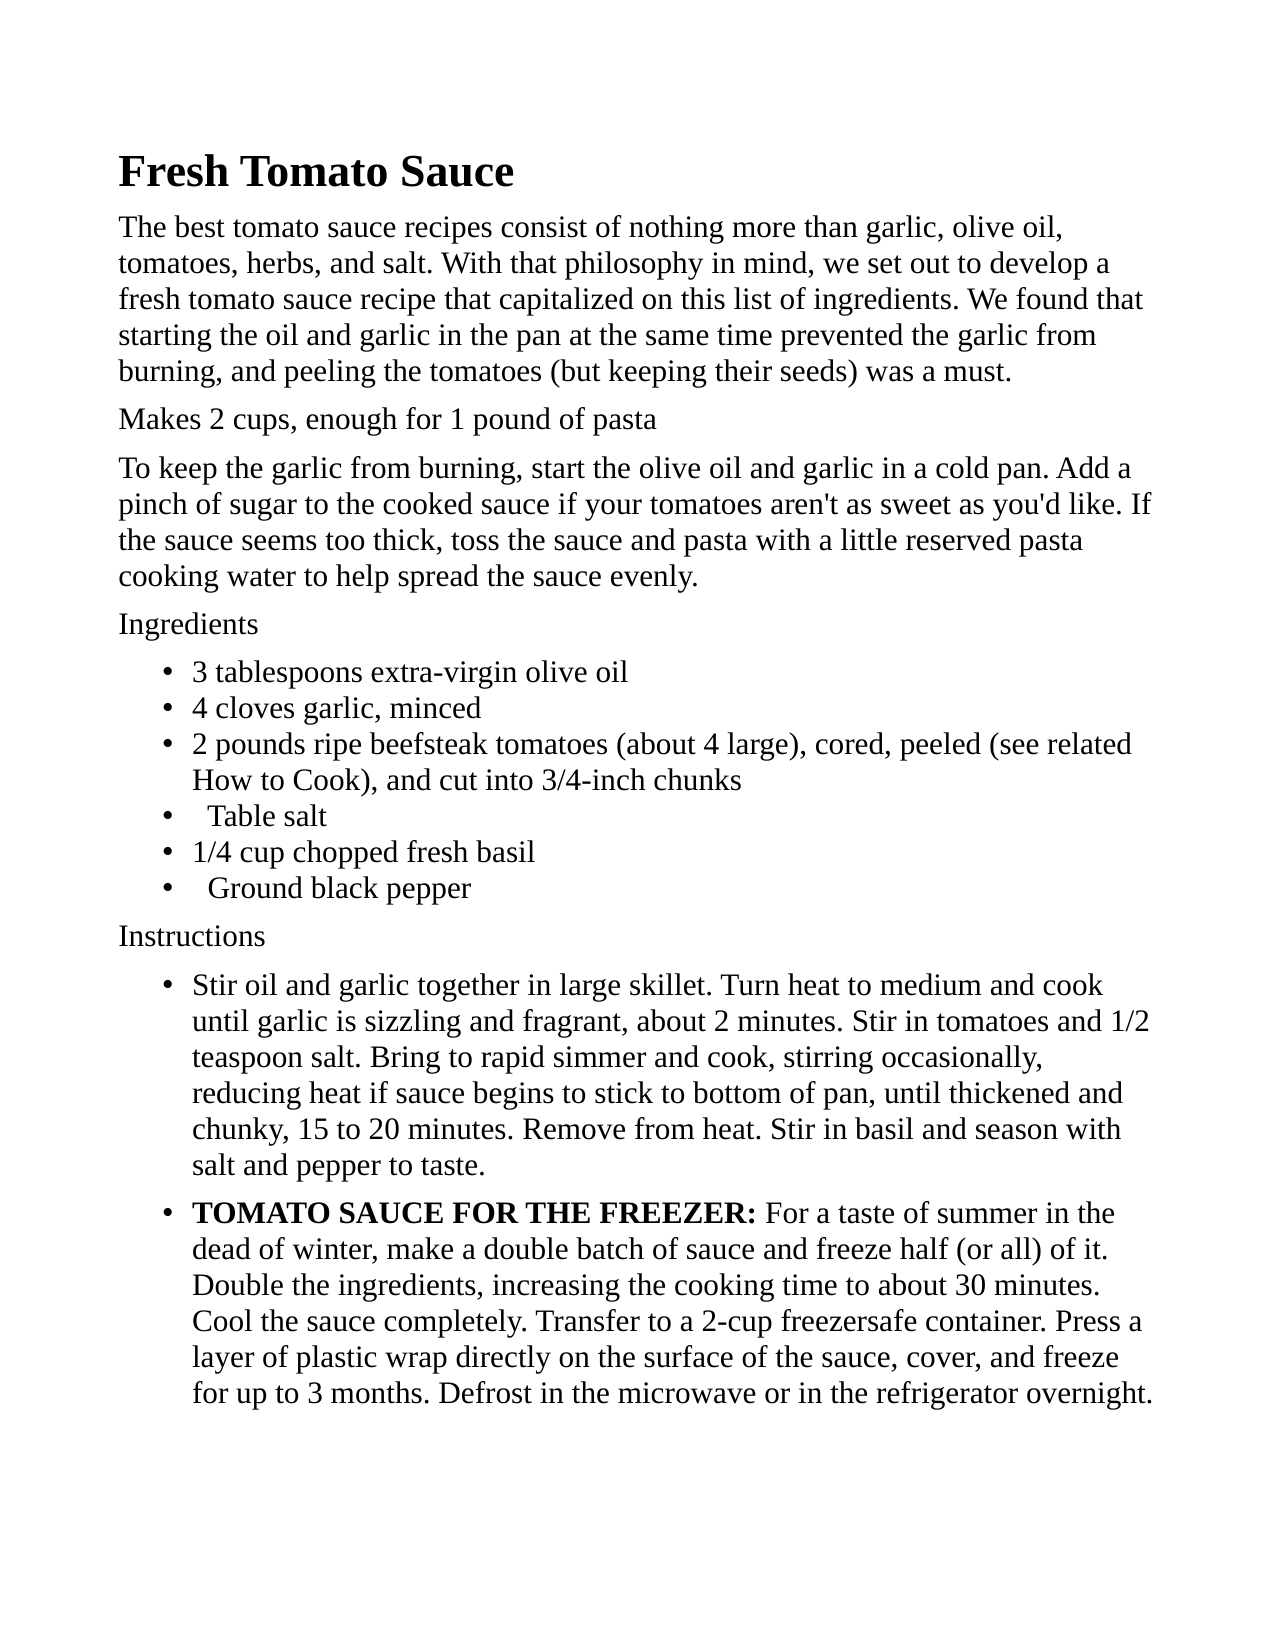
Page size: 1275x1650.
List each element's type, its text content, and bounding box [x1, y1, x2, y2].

text To keep the garlic from burning, start the olive oil and garlic in a cold pan. Add a pinch of sugar to the cooked sauce if your tomatoes aren't as sweet as you'd like. If the sauce seems too thick, toss the sauce and pasta with a little reserved pasta cooking water to help spread the sauce evenly. [118, 449, 1157, 593]
text Ingredients [118, 605, 1157, 641]
text The best tomato sauce recipes consist of nothing more than garlic, olive oil, tomatoes, herbs, and salt. With that philosophy in mind, we set out to develop a fresh tomato sauce recipe that capitalized on this list of ingredients. We found that starting the oil and garlic in the pan at the same time prevented the garlic from burning, and peeling the tomatoes (but keeping their seeds) was a must. [118, 208, 1157, 388]
list 4 cloves garlic, minced [162, 689, 1157, 726]
subtitle Fresh Tomato Sauce [118, 143, 1157, 196]
text Makes 2 cups, enough for 1 pound of pasta [118, 401, 1157, 436]
list Stir oil and garlic together in large skillet. Turn heat to medium and cook until garlic is sizzling and fragrant, about 2 minutes. Stir in tomatoes and 1/2 teaspoon salt. Bring to rapid simmer and cook, stirring occasionally, reducing heat if sauce begins to stick to bottom of pan, until thickened and chunky, 15 to 20 minutes. Remove from heat. Stir in basil and season with salt and pepper to taste. [162, 966, 1157, 1182]
list Ground black pepper [162, 869, 1157, 905]
list 2 pounds ripe beefsteak tomatoes (about 4 large), cored, peeled (see related How to Cook), and cut into 3/4-inch chunks [162, 726, 1157, 797]
list 1/4 cup chopped fresh basil [162, 833, 1157, 869]
text Instructions [118, 918, 1157, 954]
list 3 tablespoons extra-virgin olive oil [162, 654, 1157, 689]
list Table salt [162, 797, 1157, 833]
list TOMATO SAUCE FOR THE FREEZER: For a taste of summer in the dead of winter, make a double batch of sauce and freeze half (or all) of it. Double the ingredients, increasing the cooking time to about 30 minutes. Cool the sauce completely. Transfer to a 2-cup freezersafe container. Press a layer of plastic wrap directly on the surface of the sauce, cover, and freeze for up to 3 months. Defrost in the microwave or in the refrigerator overnight. [162, 1194, 1157, 1410]
